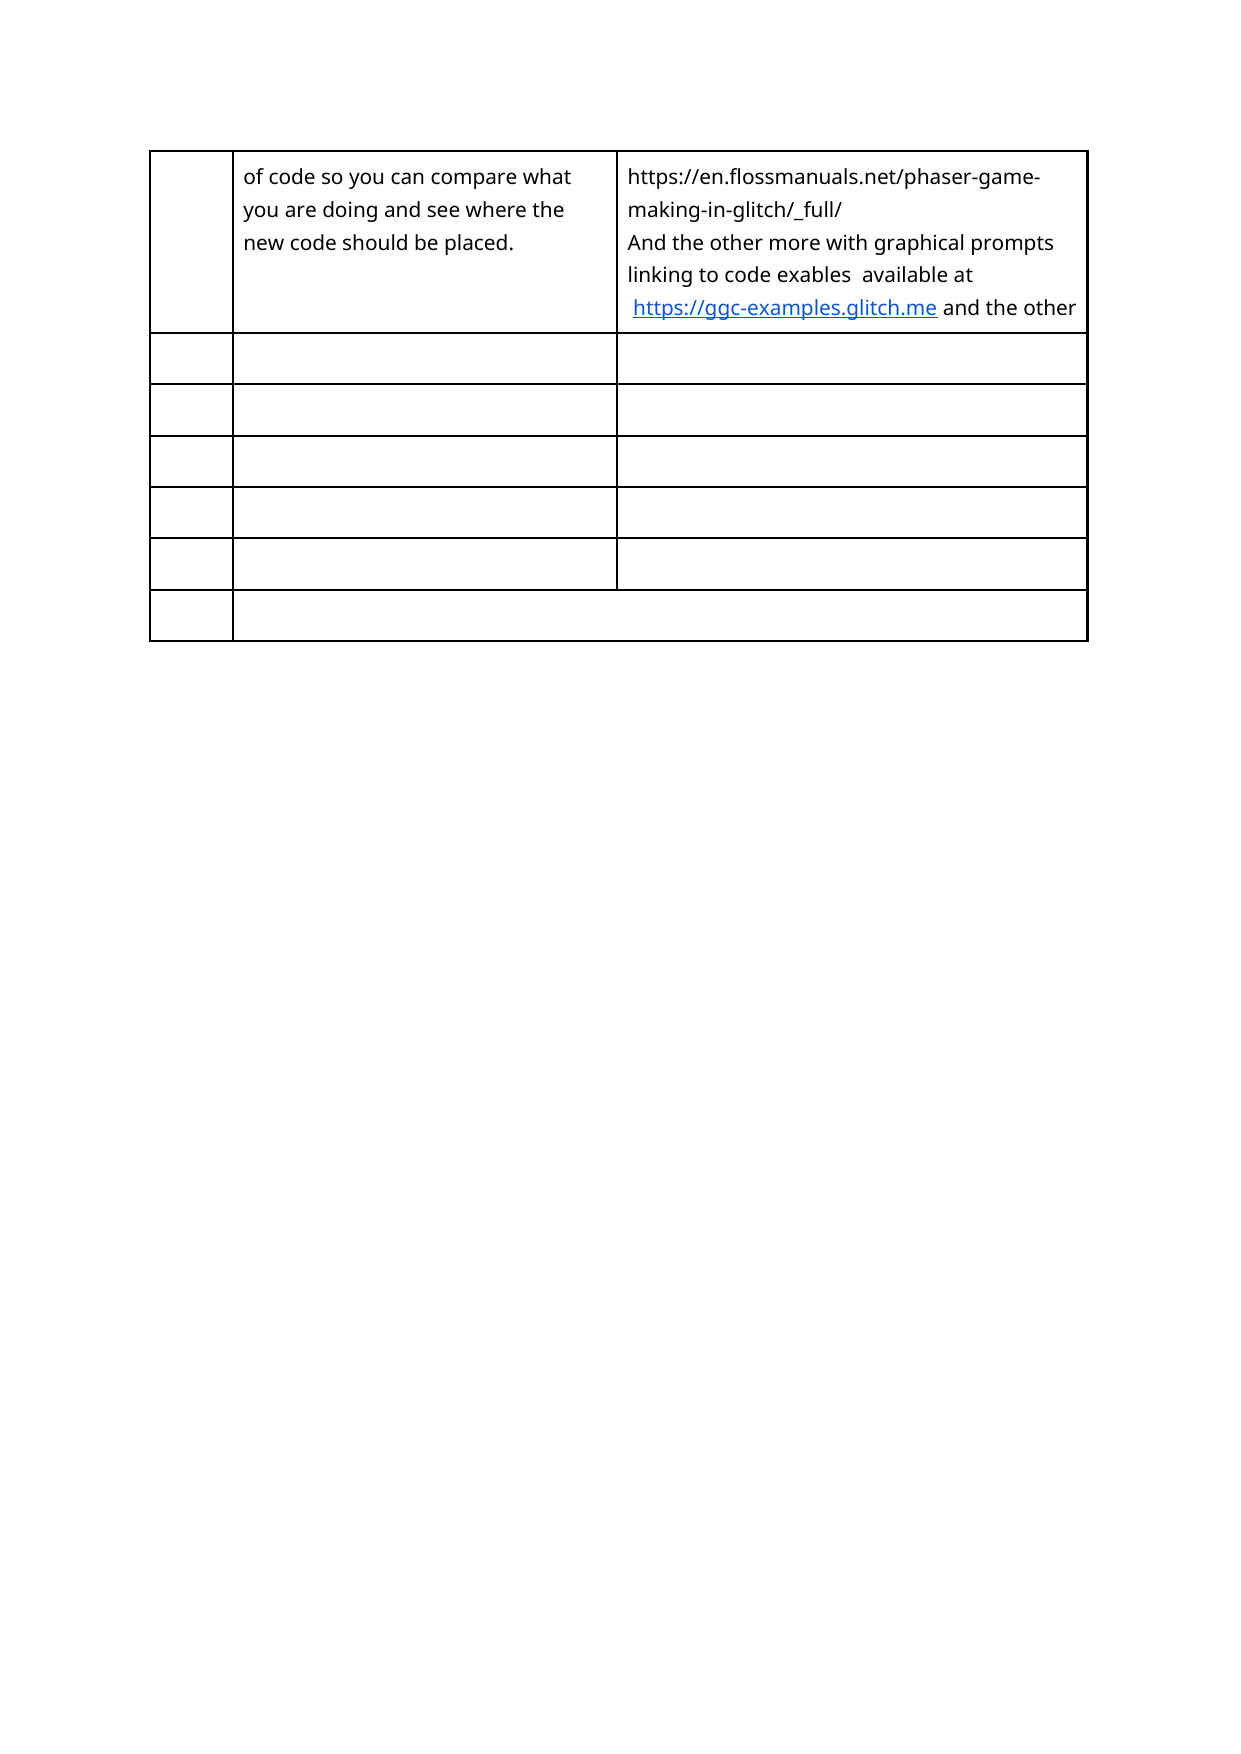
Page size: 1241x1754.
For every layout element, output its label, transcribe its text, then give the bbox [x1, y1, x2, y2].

table_cell [234, 591, 1086, 640]
table_cell [618, 488, 1086, 537]
table_cell [234, 437, 616, 486]
table_cell [234, 334, 616, 383]
table_cell [151, 488, 232, 537]
table_cell [234, 539, 616, 588]
table_cell [151, 437, 232, 486]
table_cell [618, 539, 1086, 588]
table_cell [618, 334, 1086, 383]
table_cell [234, 385, 616, 434]
table_cell [151, 591, 232, 640]
table_cell https://en.flossmanuals.net/phaser-game-making-in-glitch/_full/ And the other more with graphical prompts linking to code exables available at https://ggc-examples.glitch.me and the other [618, 152, 1086, 332]
table_cell [618, 437, 1086, 486]
table_cell [151, 334, 232, 383]
table_cell [618, 385, 1086, 434]
table_cell [151, 385, 232, 434]
table_cell of code so you can compare what you are doing and see where the new code should be placed. [234, 152, 616, 332]
table_cell [234, 488, 616, 537]
table_cell [151, 152, 232, 332]
table_cell [151, 539, 232, 588]
